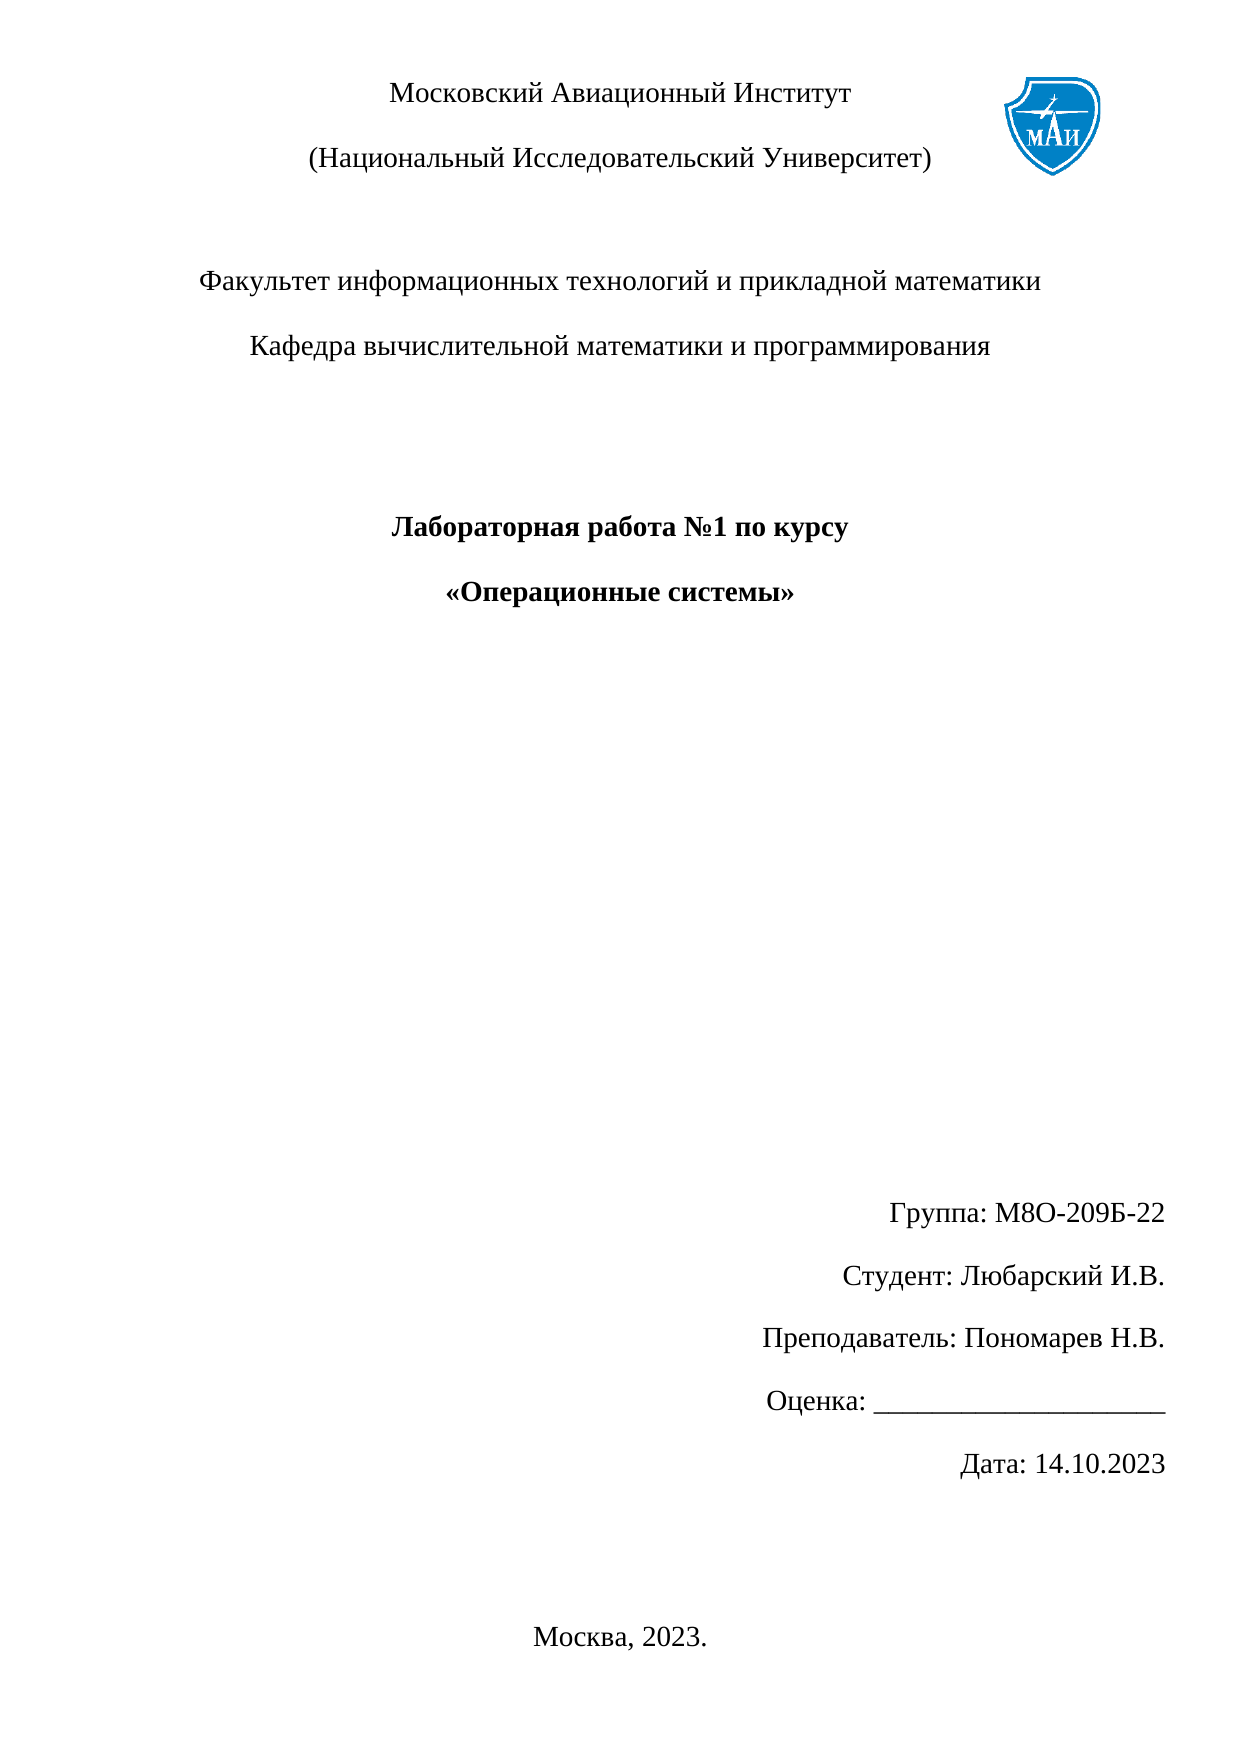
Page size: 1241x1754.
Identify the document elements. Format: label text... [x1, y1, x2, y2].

picture [1003, 77, 1101, 176]
text Группа: М8О-209Б-22 [75, 1195, 1165, 1228]
text [1101, 140, 1165, 174]
text Оценка: ____________________ [75, 1383, 1165, 1417]
text «Операционные системы» [75, 574, 1165, 608]
text Факультет информационных технологий и прикладной математики [75, 263, 1165, 297]
text Московский Авиационный Институт [75, 75, 1165, 108]
text Москва, 2023. [75, 1619, 1165, 1653]
text (Национальный Исследовательский Университет) [75, 140, 1003, 174]
text Преподаватель: Пономарев Н.В. [75, 1320, 1165, 1354]
text Дата: 14.10.2023 [75, 1446, 1165, 1479]
text Студент: Любарский И.В. [75, 1258, 1165, 1291]
text Лабораторная работа №1 по курсу [75, 509, 1165, 543]
text Кафедра вычислительной математики и программирования [75, 328, 1165, 362]
